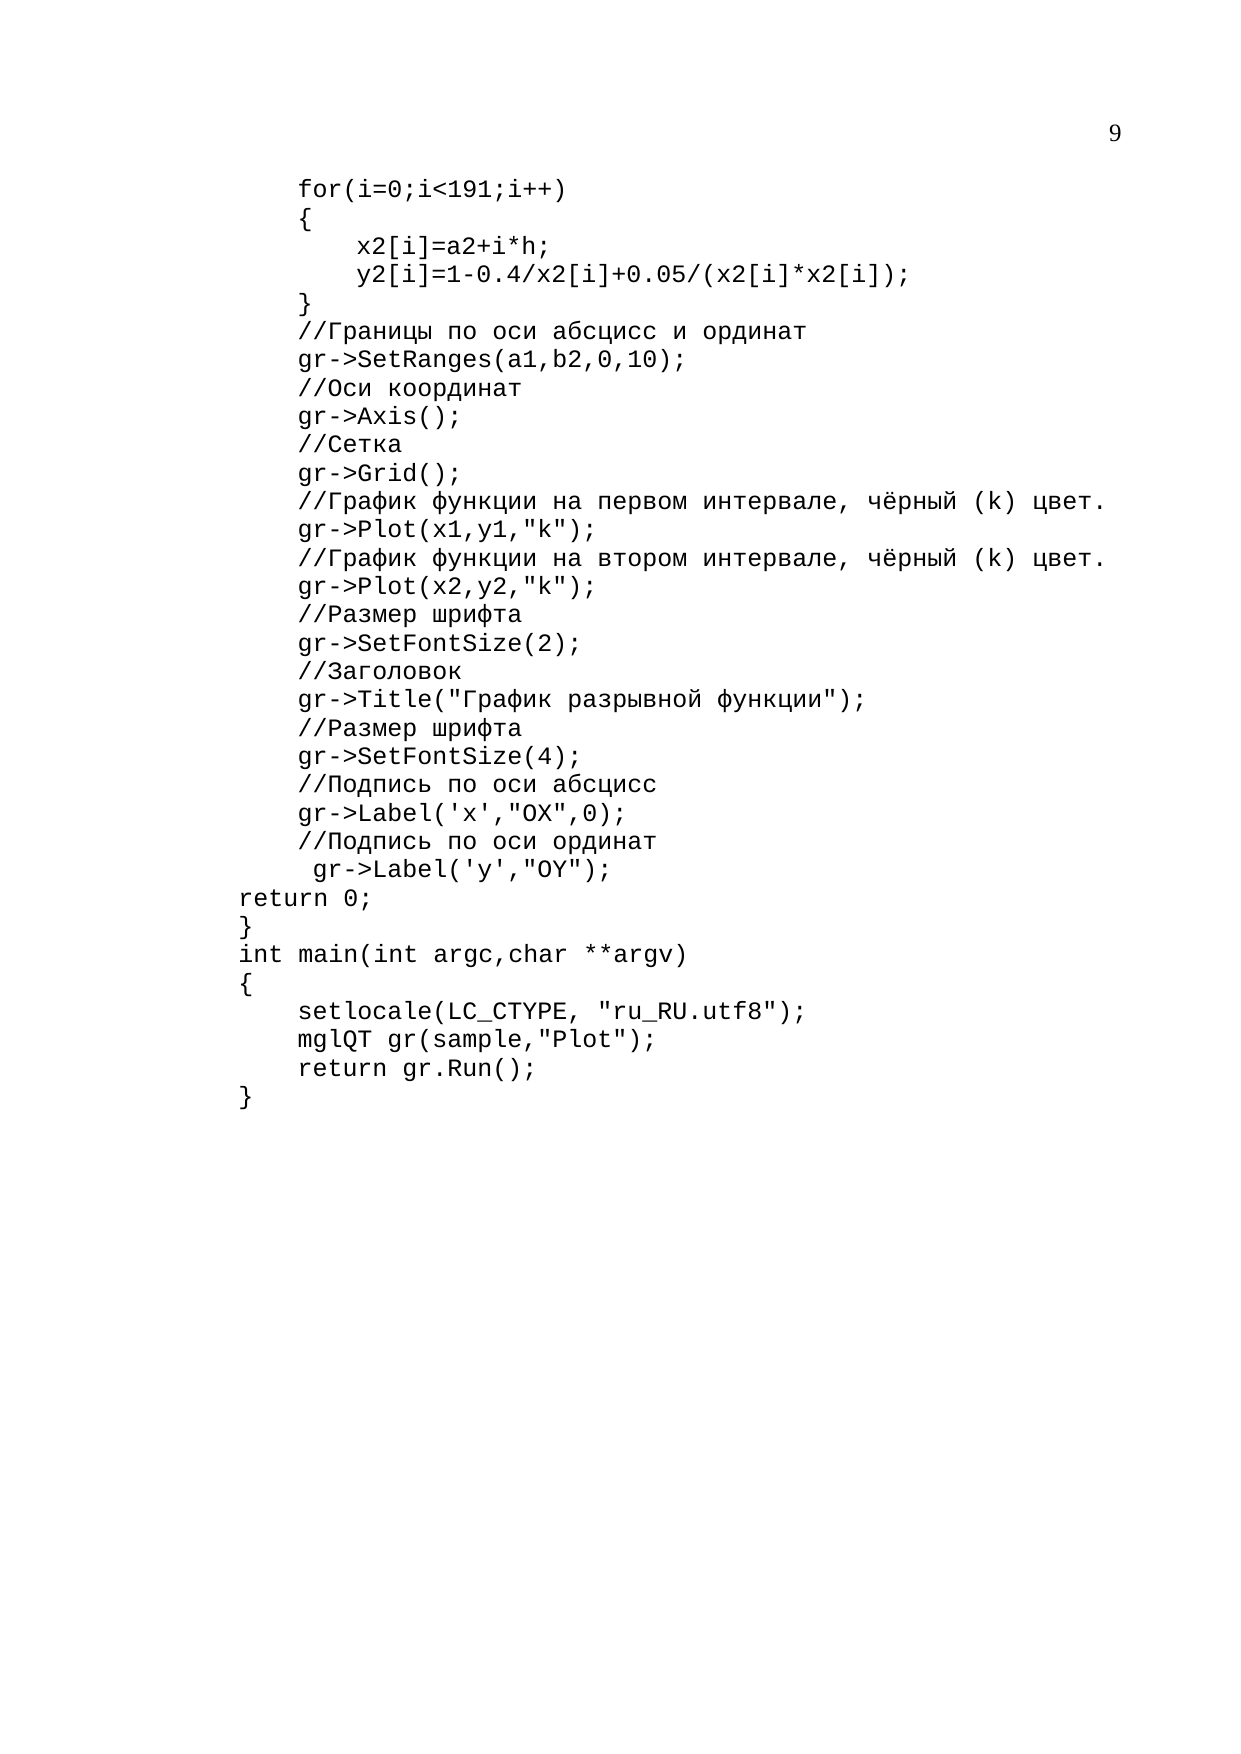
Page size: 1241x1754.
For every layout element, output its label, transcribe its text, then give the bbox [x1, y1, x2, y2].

text gr->Label('x',"OX",0); [238, 800, 1121, 829]
text y2[i]=1-0.4/x2[i]+0.05/(x2[i]*x2[i]); [238, 262, 1121, 290]
text x2[i]=a2+i*h; [238, 234, 1121, 262]
text //Сетка [238, 432, 1121, 460]
text //Подпись по оси абсцисс [238, 772, 1121, 800]
text //Размер шрифта [238, 715, 1121, 744]
text gr->Label('y',"OY"); [238, 857, 1121, 885]
text //Размер шрифта [238, 602, 1121, 630]
text return gr.Run(); [238, 1055, 1121, 1084]
text } [238, 1084, 1121, 1112]
text mglQT gr(sample,"Plot"); [238, 1027, 1121, 1055]
text { [238, 205, 1121, 234]
text gr->Grid(); [238, 460, 1121, 489]
text return 0; [238, 885, 1121, 914]
text //Границы по оси абсцисс и ординат [238, 319, 1121, 347]
text { [238, 970, 1121, 999]
text for(i=0;i<191;i++) [238, 177, 1121, 205]
text } [238, 914, 1121, 942]
text int main(int argc,char **argv) [238, 942, 1121, 970]
text //Заголовок [238, 659, 1121, 687]
text setlocale(LC_CTYPE, "ru_RU.utf8"); [238, 999, 1121, 1027]
text gr->Title("График разрывной функции"); [238, 687, 1121, 715]
text gr->Plot(x2,y2,"k"); [238, 574, 1121, 602]
text gr->SetFontSize(2); [238, 630, 1121, 659]
text //Подпись по оси ординат [238, 829, 1121, 857]
text } [238, 290, 1121, 319]
text //График функции на первом интервале, чёрный (k) цвет. [238, 489, 1121, 517]
text //Оси координат [238, 375, 1121, 404]
text gr->Axis(); [238, 404, 1121, 432]
text //График функции на втором интервале, чёрный (k) цвет. [238, 545, 1121, 574]
text gr->SetFontSize(4); [238, 744, 1121, 772]
text gr->Plot(x1,y1,"k"); [238, 517, 1121, 545]
text gr->SetRanges(a1,b2,0,10); [238, 347, 1121, 375]
